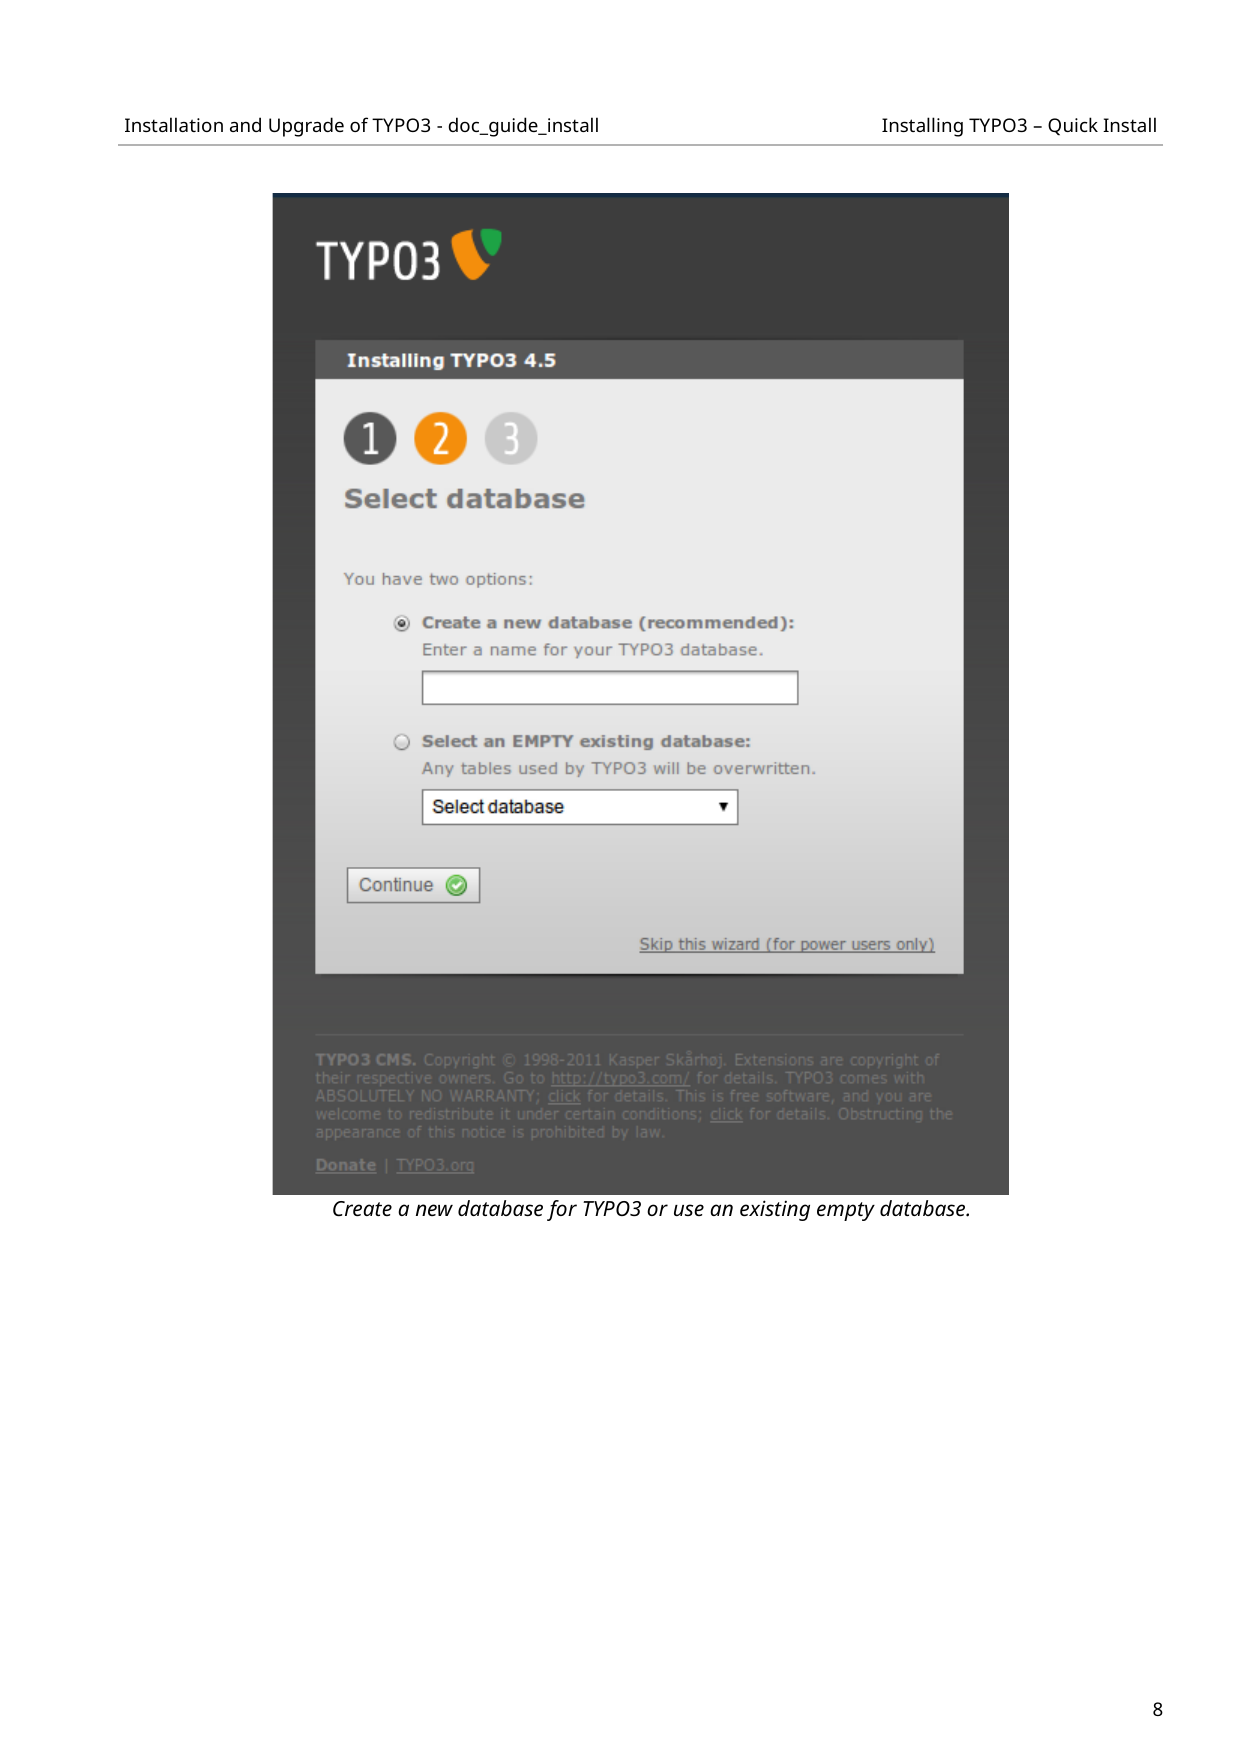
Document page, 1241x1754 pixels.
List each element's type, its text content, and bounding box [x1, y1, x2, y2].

picture [272, 193, 1009, 1195]
text Create a new database for TYPO3 or use an existing empty database. [332, 1195, 1009, 1223]
